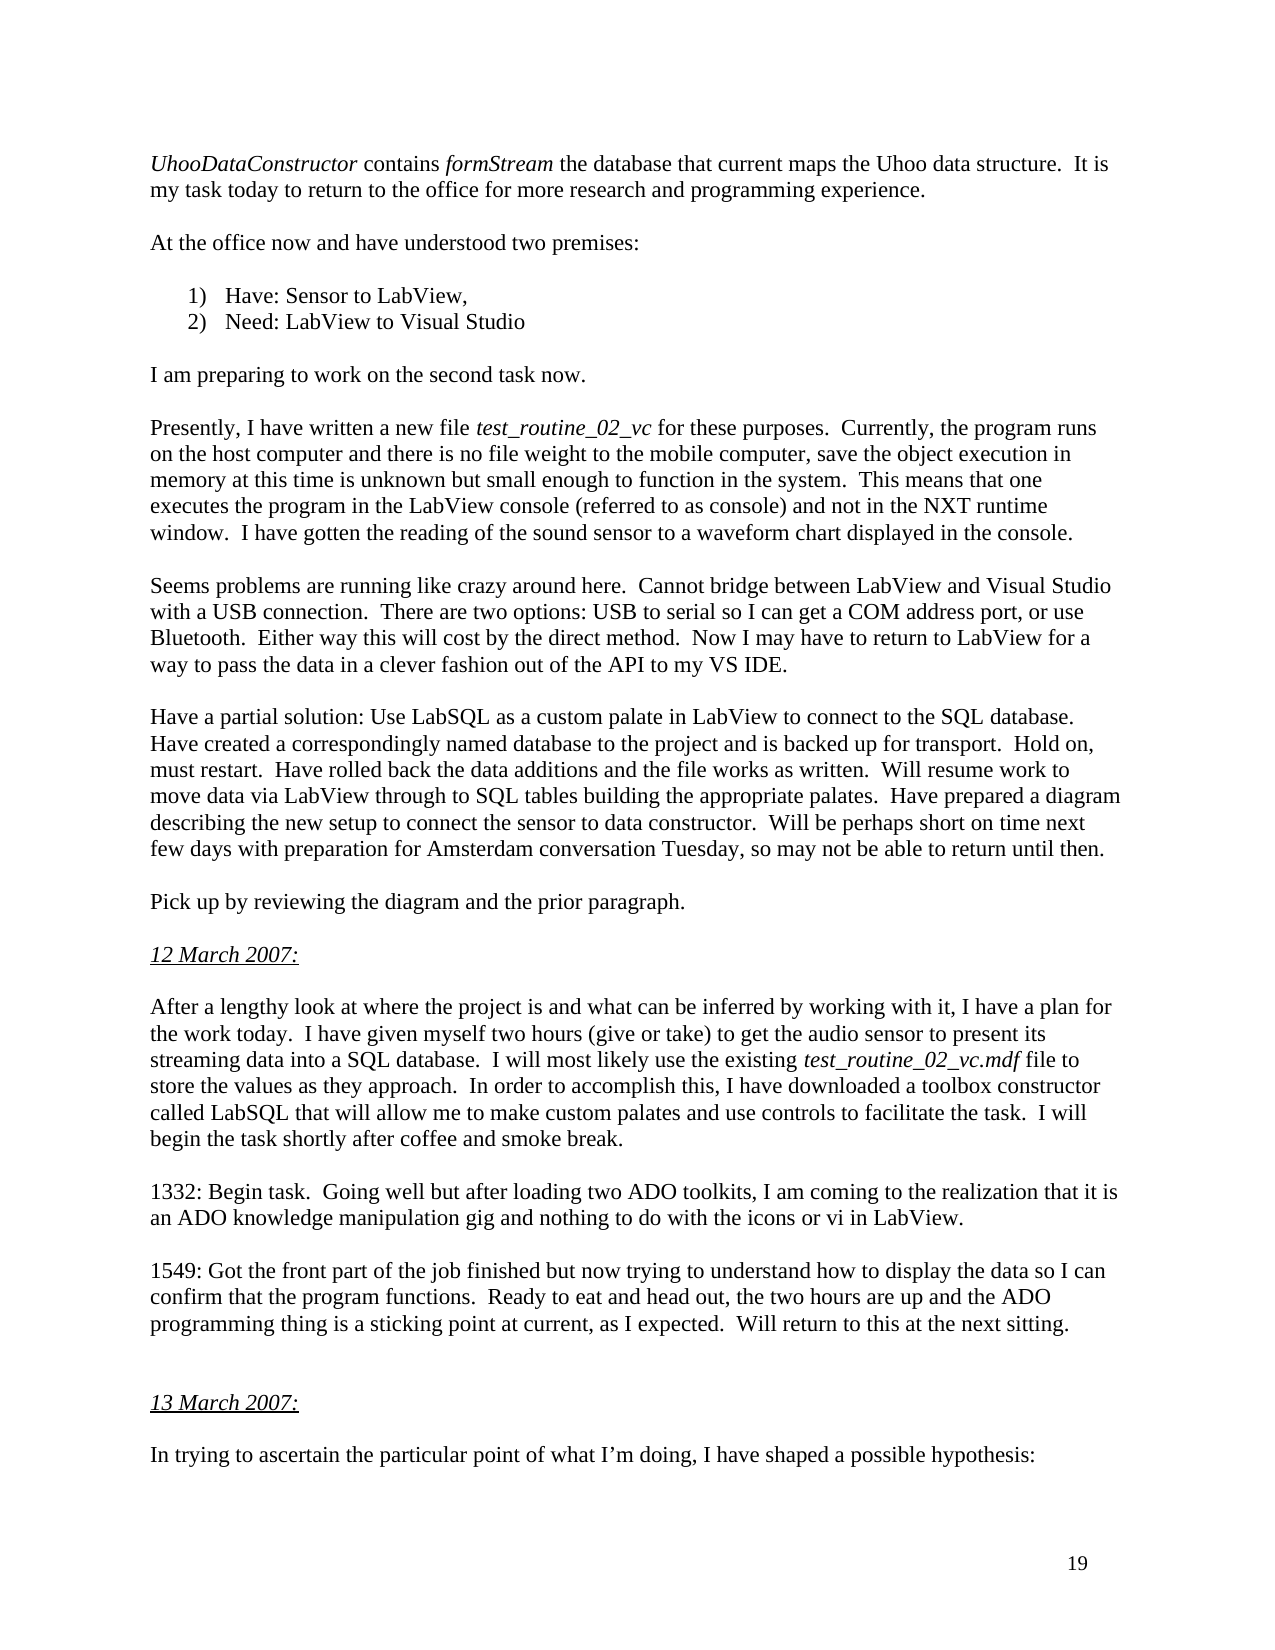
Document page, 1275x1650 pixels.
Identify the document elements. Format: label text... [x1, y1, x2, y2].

text 1549: Got the front part of the job finished but now trying to understand how to display the data so I can confirm that the program functions. Ready to eat and head out, the two hours are up and the ADO programming thing is a sticking point at current, as I expected. Will return to this at the next sitting. [150, 1257, 1125, 1336]
text I am preparing to work on the second task now. [150, 361, 1125, 387]
text 13 March 2007: [150, 1389, 1125, 1415]
list Have: Sensor to LabView, [187, 282, 1125, 308]
text 12 March 2007: [150, 941, 1125, 967]
text Have a partial solution: Use LabSQL as a custom palate in LabView to connect to the SQL database. Have created a correspondingly named database to the project and is backed up for transport. Hold on, must restart. Have rolled back the data additions and the file works as written. Will resume work to move data via LabView through to SQL tables building the appropriate palates. Have prepared a diagram describing the new setup to connect the sensor to data constructor. Will be perhaps short on time next few days with preparation for Amsterdam conversation Tuesday, so may not be able to return until then. [150, 703, 1125, 862]
text In trying to ascertain the particular point of what I’m doing, I have shaped a possible hypothesis: [150, 1441, 1125, 1468]
text Seems problems are running like crazy around here. Cannot bridge between LabView and Visual Studio with a USB connection. There are two options: USB to serial so I can get a COM address port, or use Bluetooth. Either way this will cost by the direct method. Now I may have to return to LabView for a way to pass the data in a clever fashion out of the API to my VS IDE. [150, 572, 1125, 677]
list Need: LabView to Visual Studio [187, 308, 1125, 334]
text After a lengthy look at where the project is and what can be inferred by working with it, I have a plan for the work today. I have given myself two hours (give or take) to get the audio sensor to present its streaming data into a SQL database. I will most likely use the existing test_routine_02_vc.mdf file to store the values as they approach. In order to accomplish this, I have downloaded a toolbox constructor called LabSQL that will allow me to make custom palates and use controls to facilitate the task. I will begin the task shortly after coffee and smoke break. [150, 993, 1125, 1151]
text UhooDataConstructor contains formStream the database that current maps the Uhoo data structure. It is my task today to return to the office for more research and programming experience. [150, 150, 1125, 203]
text 1332: Begin task. Going well but after loading two ADO toolkits, I am coming to the realization that it is an ADO knowledge manipulation gig and nothing to do with the icons or vi in LabView. [150, 1178, 1125, 1231]
text Presently, I have written a new file test_routine_02_vc for these purposes. Currently, the program runs on the host computer and there is no file weight to the mobile computer, save the object execution in memory at this time is unknown but small enough to function in the system. This means that one executes the program in the LabView console (referred to as console) and not in the NXT runtime window. I have gotten the reading of the sound sensor to a waveform chart displayed in the console. [150, 413, 1125, 545]
text Pick up by reviewing the diagram and the prior paragraph. [150, 888, 1125, 914]
text At the office now and have understood two premises: [150, 229, 1125, 255]
